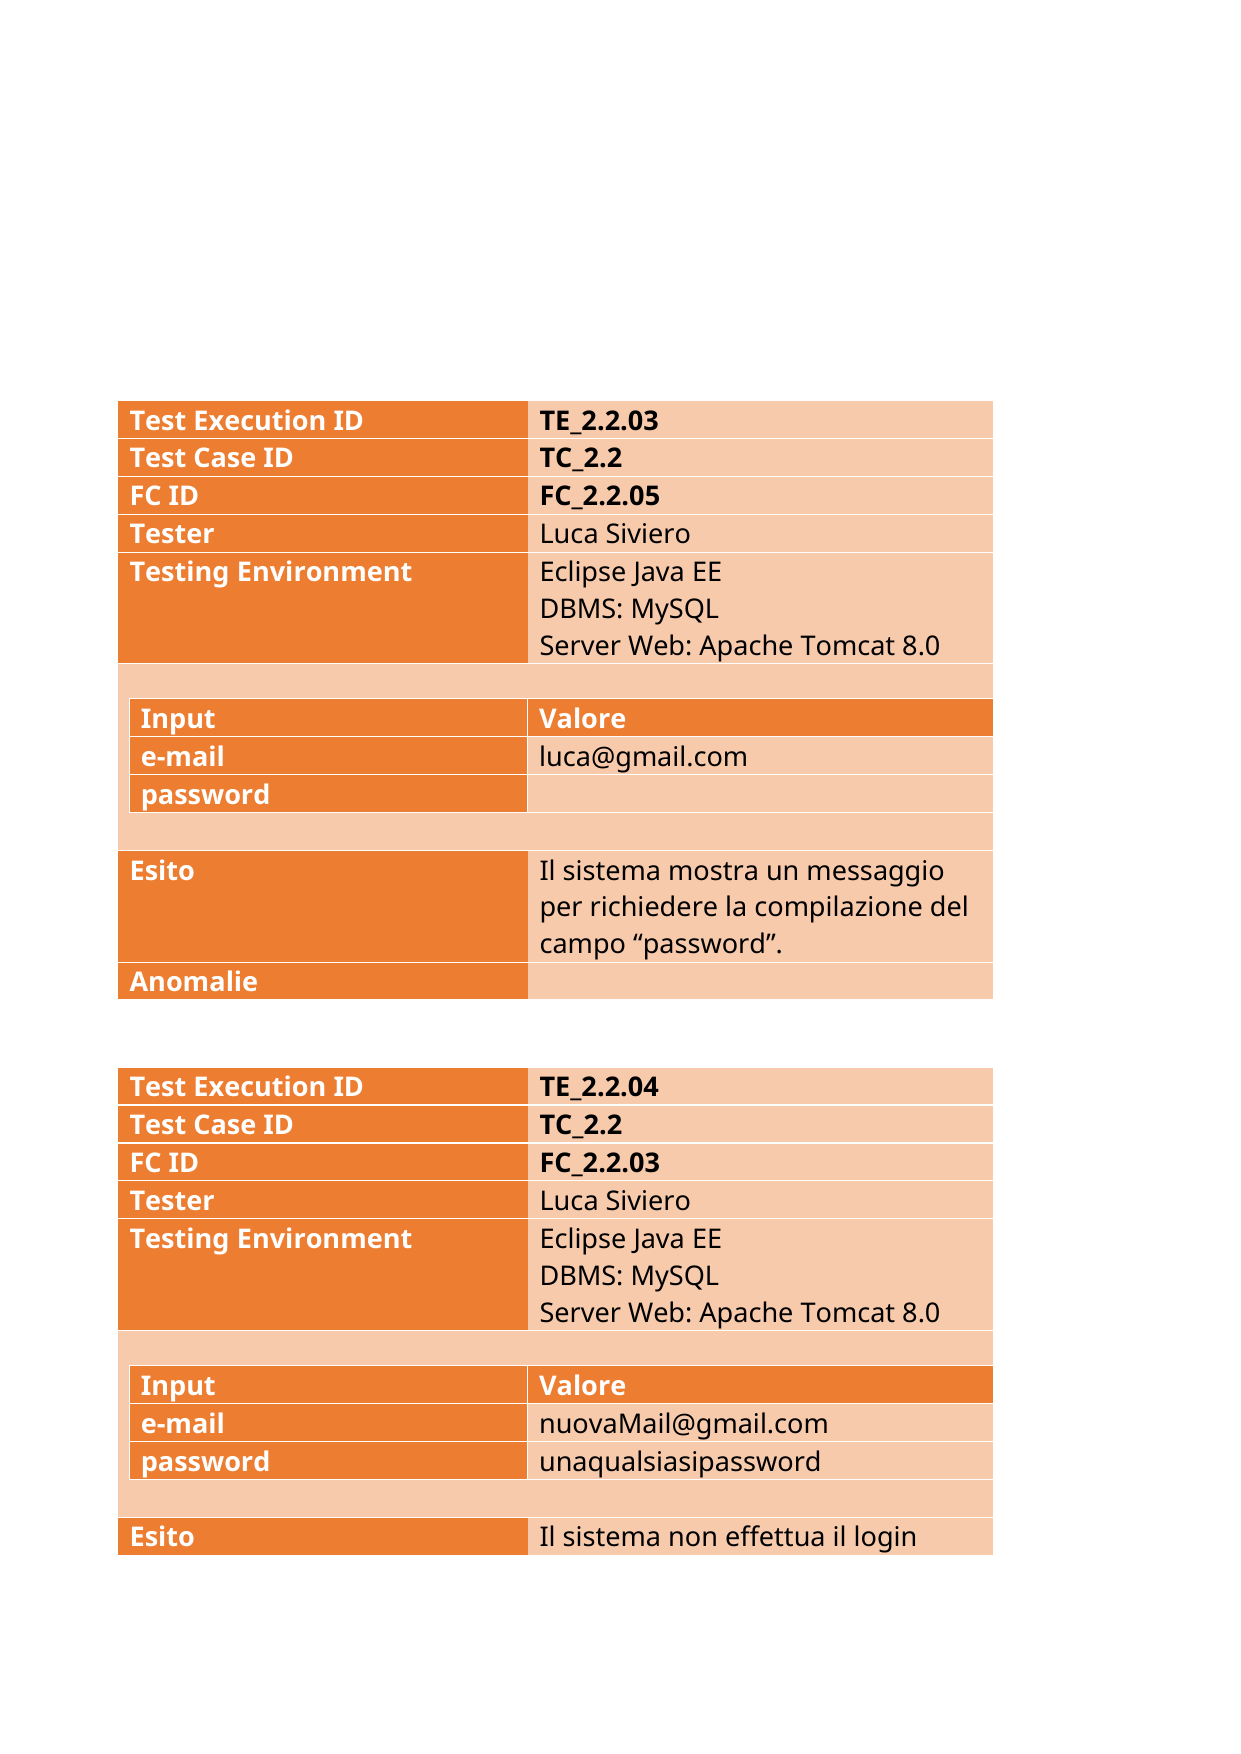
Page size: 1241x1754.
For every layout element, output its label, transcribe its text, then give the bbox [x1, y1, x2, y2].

table_cell e-mail [130, 737, 527, 774]
table_cell [528, 775, 993, 812]
table_cell Esito [118, 1518, 528, 1555]
table_header Test Execution ID [118, 401, 528, 438]
table_header Input [130, 699, 527, 736]
table_cell Eclipse Java EE DBMS: MySQL Server Web: Apache Tomcat 8.0 [528, 1219, 993, 1330]
table_cell [528, 963, 993, 999]
table_cell e-mail [130, 1404, 527, 1441]
table_cell [735, 1181, 993, 1218]
table_cell Tester [118, 515, 528, 552]
table_cell Testing Environment [118, 1219, 528, 1330]
table_cell FC_2.2.03 [528, 1144, 993, 1180]
table_cell FC ID [118, 1144, 528, 1180]
table_cell Test Case ID [118, 1106, 528, 1142]
table_cell TC_2.2 [528, 439, 993, 476]
table_cell Esito [118, 851, 528, 962]
table_cell [118, 1331, 993, 1517]
table_cell password [130, 1442, 527, 1479]
table_cell TC_2.2 [528, 1106, 993, 1142]
table_cell nuovaMail@gmail.com [528, 1404, 993, 1441]
table_cell Test Case ID [118, 439, 528, 476]
table_cell Testing Environment [118, 553, 528, 663]
table_cell luca@gmail.com [528, 737, 993, 774]
table_cell [735, 515, 993, 552]
table_header Valore [528, 1366, 993, 1403]
table_cell unaqualsiasipassword [528, 1442, 993, 1479]
table_cell Il sistema non effettua il login [528, 1518, 993, 1555]
table_cell Anomalie [118, 963, 528, 999]
table_header Input [130, 1366, 527, 1403]
table_cell Luca Siviero [528, 515, 735, 552]
table_header TE_2.2.03 [528, 401, 993, 438]
table_header Valore [528, 699, 993, 736]
table_cell Tester [118, 1181, 528, 1218]
table_cell [118, 664, 993, 850]
table_header Test Execution ID [118, 1068, 528, 1104]
table_cell FC_2.2.05 [528, 477, 993, 514]
table_cell password [130, 775, 527, 812]
table_cell Il sistema mostra un messaggio per richiedere la compilazione del campo “password”. [528, 851, 993, 962]
table_header TE_2.2.04 [528, 1068, 993, 1104]
table_cell FC ID [118, 477, 528, 514]
table_cell Luca Siviero [528, 1181, 735, 1218]
table_cell Eclipse Java EE DBMS: MySQL Server Web: Apache Tomcat 8.0 [528, 553, 993, 663]
